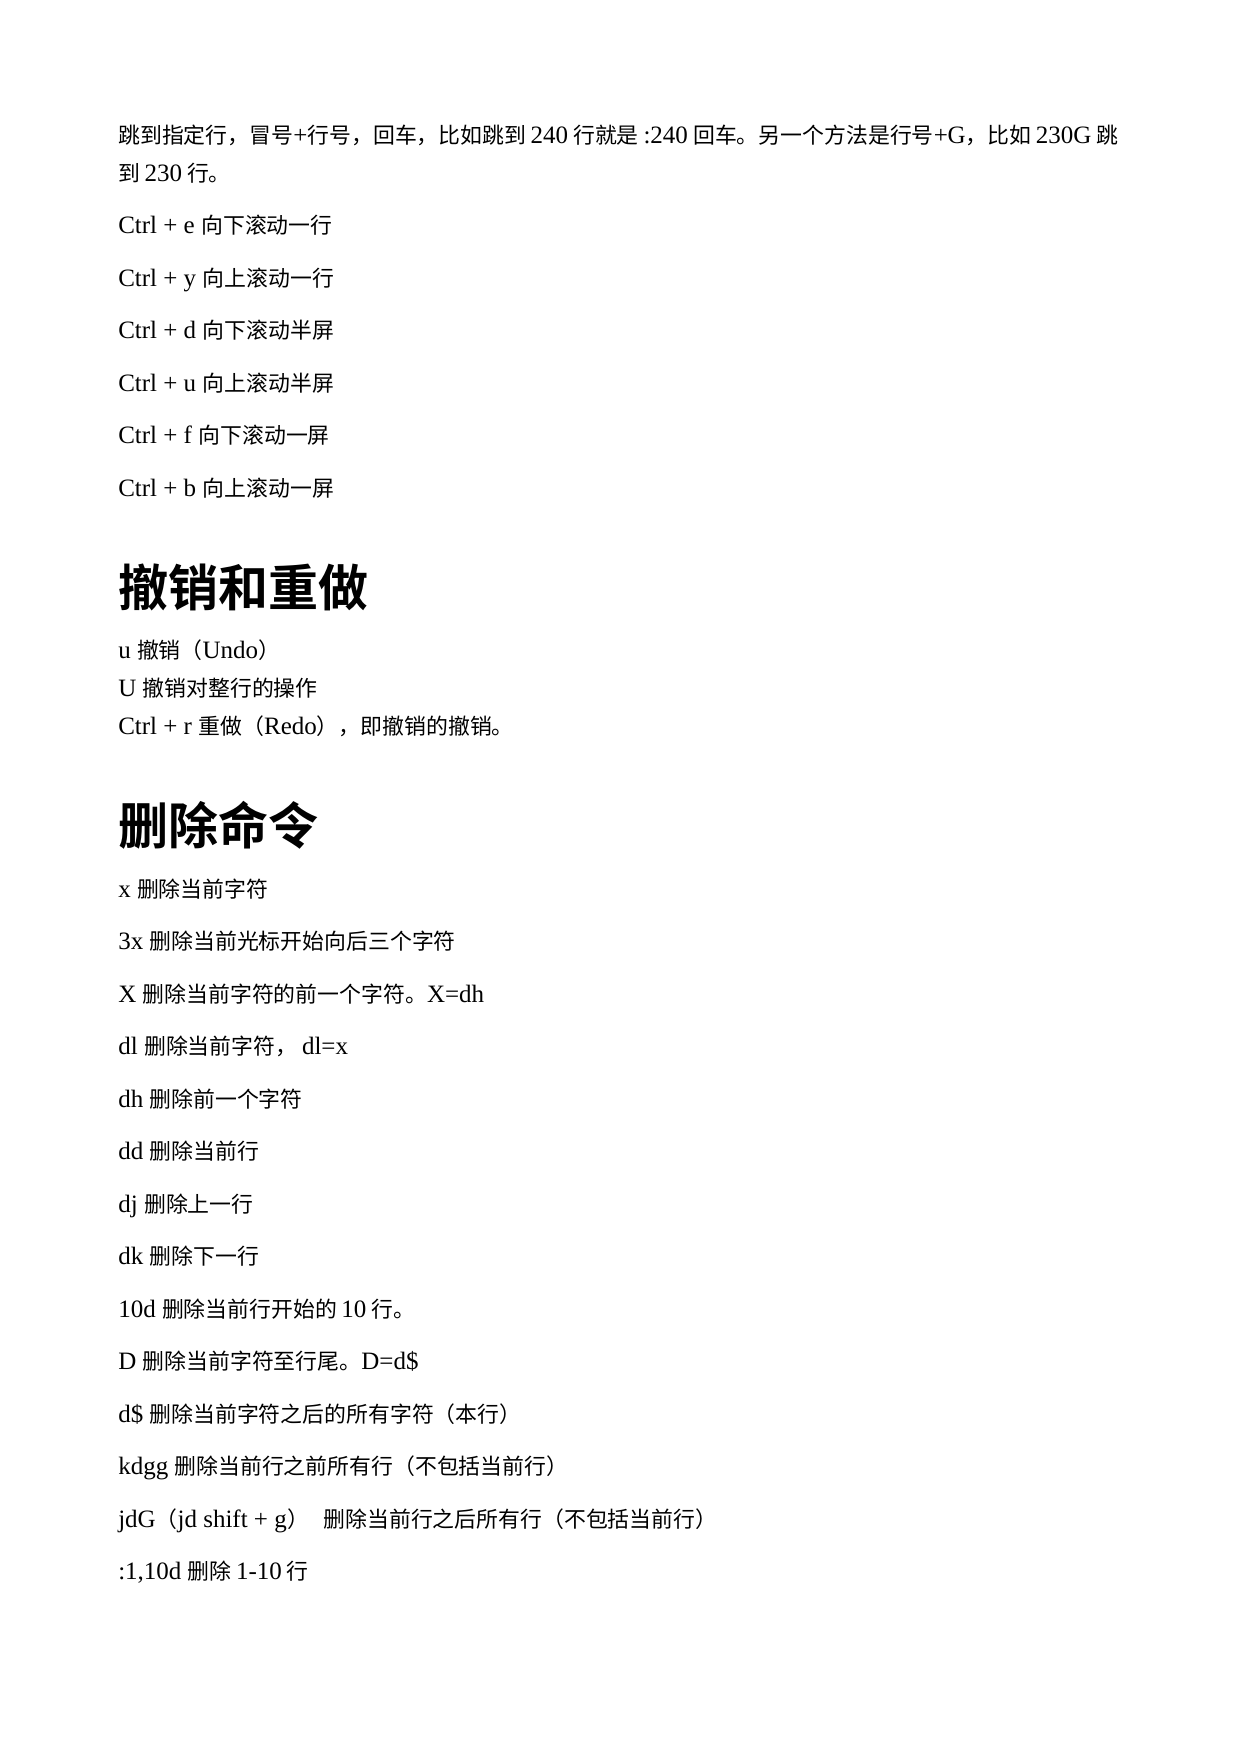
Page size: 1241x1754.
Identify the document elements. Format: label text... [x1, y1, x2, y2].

subtitle 删除命令 [118, 787, 1122, 859]
subtitle 撤销和重做 [118, 548, 1122, 621]
text Ctrl + e 向下滚动一行 [118, 208, 1122, 240]
text Ctrl + f 向下滚动一屏 [118, 418, 1122, 450]
text dj 删除上一行 [118, 1187, 1122, 1218]
text 3x 删除当前光标开始向后三个字符 [118, 924, 1122, 956]
text Ctrl + d 向下滚动半屏 [118, 313, 1122, 345]
text dl 删除当前字符， dl=x [118, 1029, 1122, 1061]
text 跳到指定行，冒号+行号，回车，比如跳到240行就是 :240回车。另一个方法是行号+G，比如230G跳到230行。 [118, 118, 1122, 188]
text dk 删除下一行 [118, 1239, 1122, 1271]
text jdG（jd shift + g） 删除当前行之后所有行（不包括当前行） [118, 1502, 1122, 1533]
text :1,10d 删除1-10行 [118, 1554, 1122, 1586]
text 10d 删除当前行开始的10行。 [118, 1292, 1122, 1323]
text dh 删除前一个字符 [118, 1082, 1122, 1113]
text Ctrl + b 向上滚动一屏 [118, 471, 1122, 503]
text dd 删除当前行 [118, 1134, 1122, 1166]
text Ctrl + y 向上滚动一行 [118, 261, 1122, 293]
text Ctrl + u 向上滚动半屏 [118, 366, 1122, 398]
text d$ 删除当前字符之后的所有字符（本行） [118, 1397, 1122, 1428]
text x 删除当前字符 [118, 872, 1122, 903]
text X 删除当前字符的前一个字符。X=dh [118, 977, 1122, 1008]
text u 撤销（Undo） U 撤销对整行的操作 Ctrl + r 重做（Redo），即撤销的撤销。 [118, 633, 1122, 741]
text D 删除当前字符至行尾。D=d$ [118, 1344, 1122, 1376]
text kdgg 删除当前行之前所有行（不包括当前行） [118, 1449, 1122, 1481]
